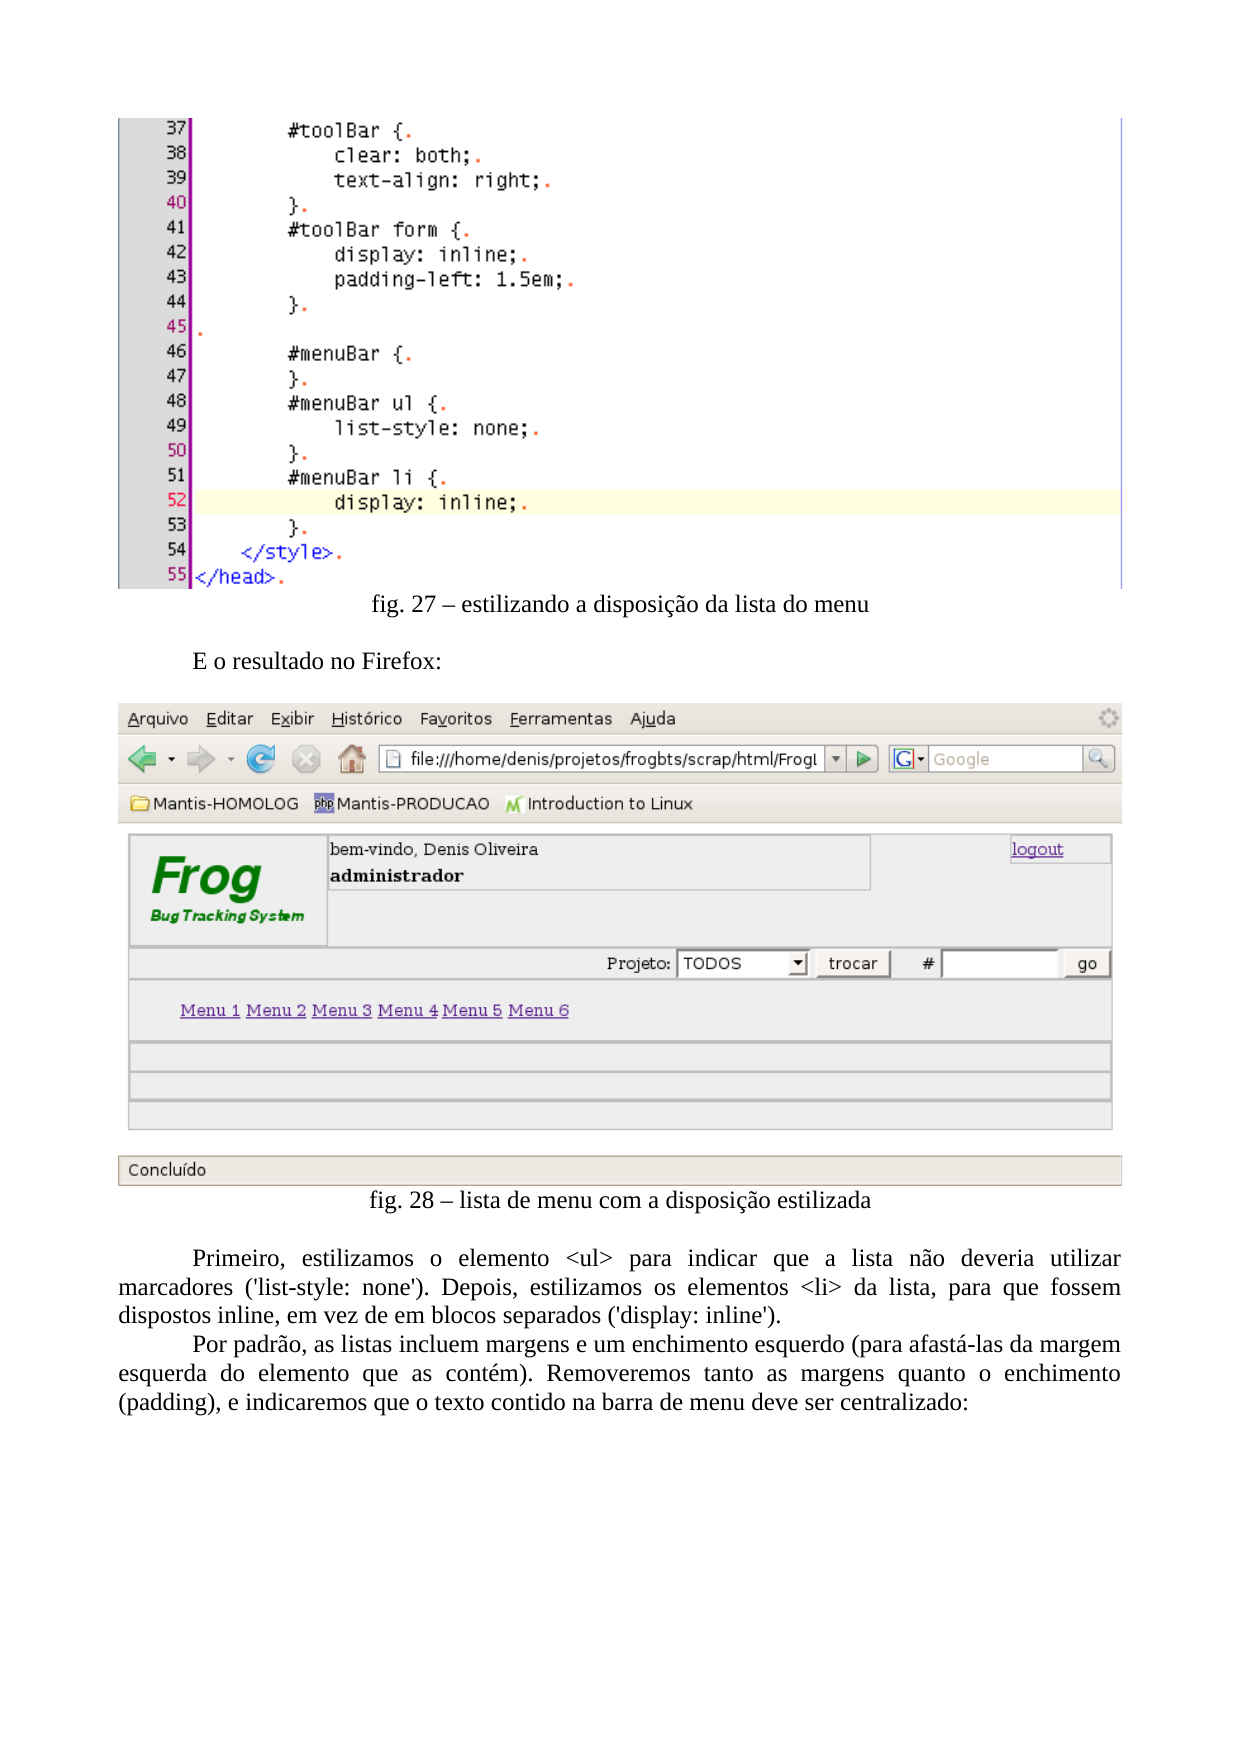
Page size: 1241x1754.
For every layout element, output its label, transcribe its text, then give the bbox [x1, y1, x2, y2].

text fig. 28 – lista de menu com a disposição estilizada [118, 1186, 1122, 1214]
text E o resultado no Firefox: [118, 646, 1122, 675]
text Por padrão, as listas incluem margens e um enchimento esquerdo (para afastá-las da margem esquerda do elemento que as contém). Removeremos tanto as margens quanto o enchimento (padding), e indicaremos que o texto contido na barra de menu deve ser centralizado: [118, 1329, 1122, 1415]
text fig. 27 – estilizando a disposição da lista do menu [118, 589, 1122, 617]
picture [118, 703, 1123, 1186]
picture [118, 118, 1123, 589]
text Primeiro, estilizamos o elemento <ul> para indicar que a lista não deveria utilizar marcadores ('list-style: none'). Depois, estilizamos os elementos <li> da lista, para que fossem dispostos inline, em vez de em blocos separados ('display: inline'). [118, 1243, 1122, 1329]
